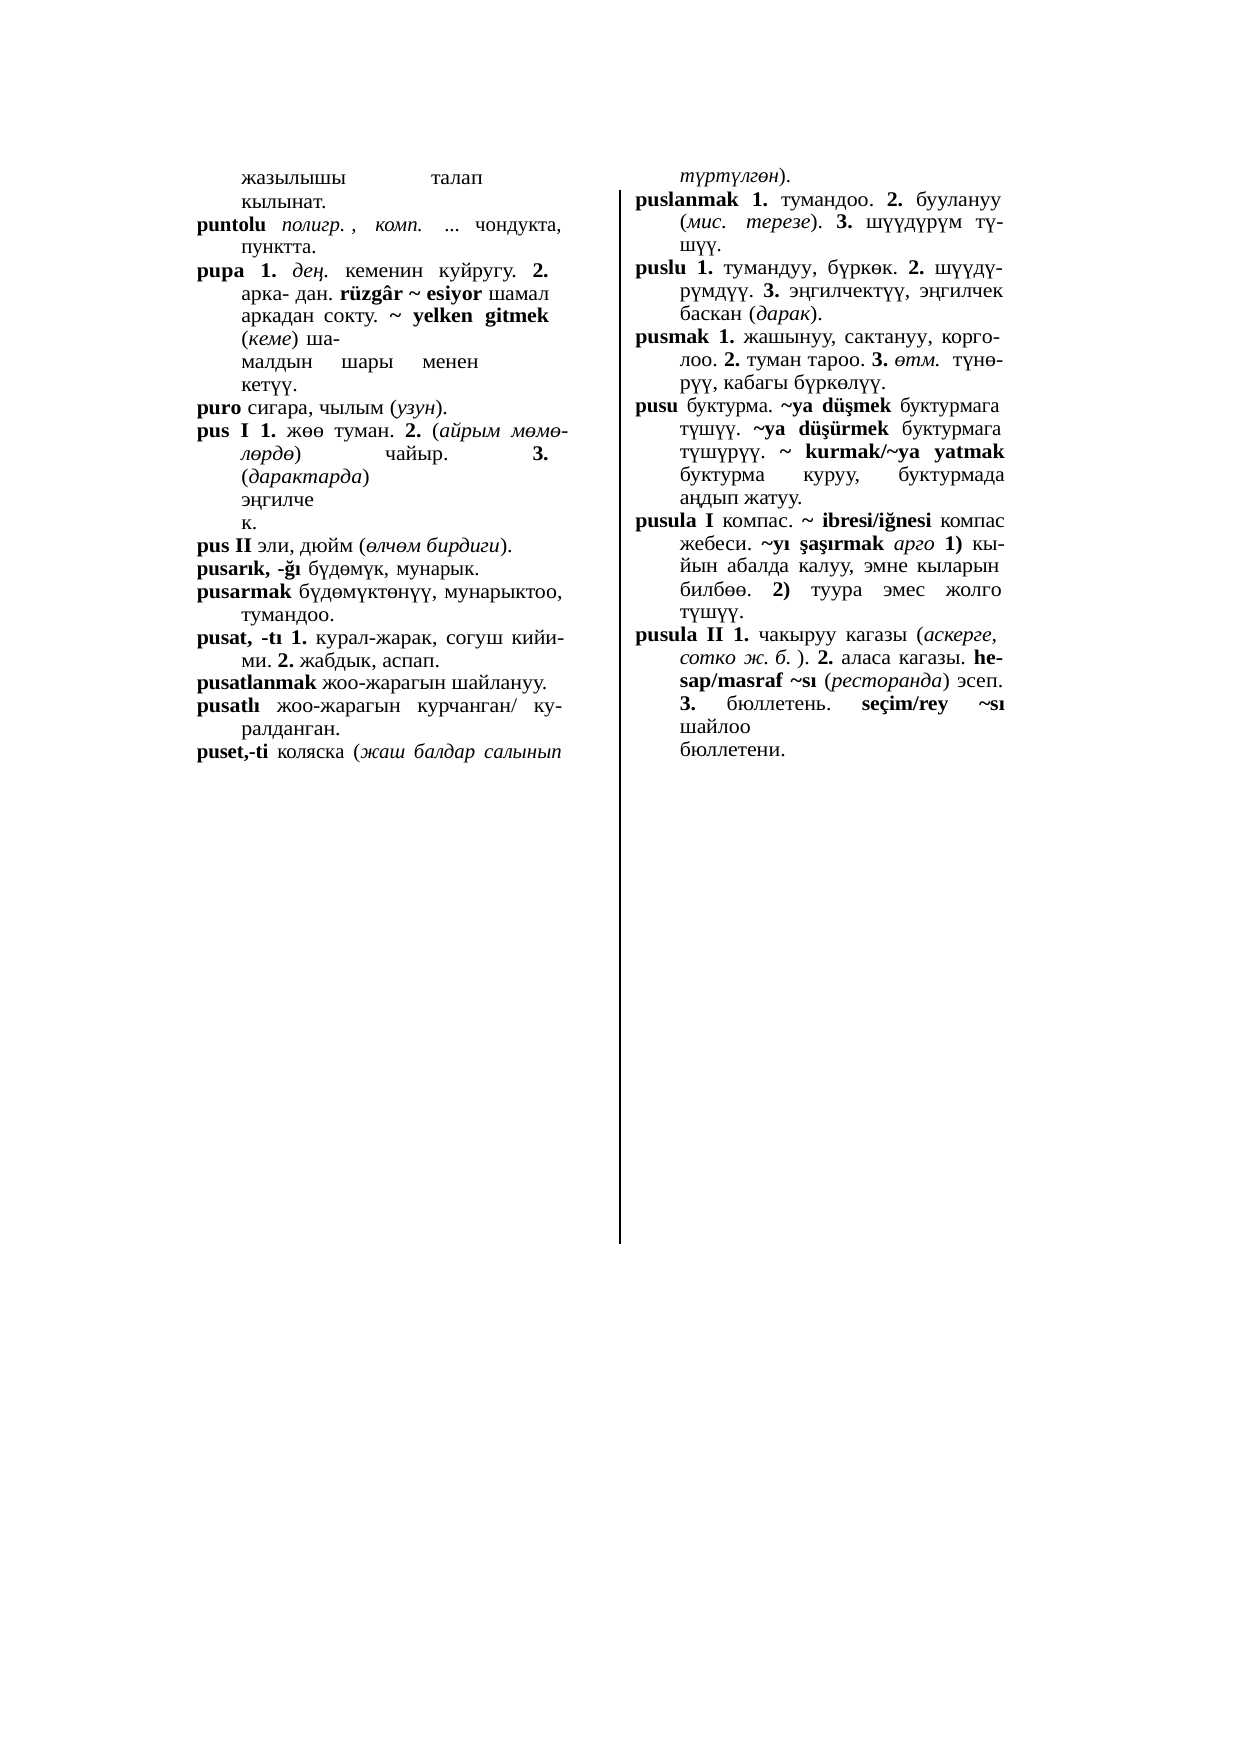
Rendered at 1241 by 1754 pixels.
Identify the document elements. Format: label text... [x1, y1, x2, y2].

text pusu буктурма. ~ya düşmek буктурмага түшүү. ~ya düşürmek буктурмага [635, 394, 1061, 440]
text шүү. [679, 233, 724, 256]
text puslu 1. тумандуу, бүркөк. 2. шүүдү- рүмдүү. 3. эңгилчектүү, эңгилчек [635, 256, 1045, 302]
text pusula II 1. чакыруу кагазы (аскерге, [635, 623, 1004, 646]
text (мис. терезе). 3. шүүдүрүм тү- [679, 211, 1004, 233]
text лөрдө) чайыр. 3. (дарактарда) [241, 442, 549, 488]
text рүү, кабагы бүркөлүү. [679, 371, 886, 394]
text pupa 1. дең. кеменин куйругу. 2. арка- дан. rüzgâr ~ esiyor шамал аркадан сокту. ~ yelken gitmek (кеме) ша- [197, 259, 549, 350]
text pus I 1. жөө туман. 2. (айрым мөмө- [197, 419, 609, 442]
text сотко ж. б. ). 2. аласа кагазы. he- sap/masraf ~sı (ресторанда) эсеп. [679, 646, 1065, 692]
text малдын шары менен кетүү. [241, 350, 478, 396]
text pusat, -tı 1. курал-жарак, согуш кийи- ми. 2. жабдык, аспап. [197, 626, 574, 672]
text puslanmak 1. тумандоо. 2. буулануу [635, 188, 1065, 211]
text pusatlanmak жоо-жарагын шайлануу. [197, 672, 609, 694]
text бюллетени. [679, 738, 787, 761]
text жазылышы талап кылынат. [241, 164, 482, 213]
text баскан (дарак). [679, 302, 824, 325]
text билбөө. 2) туура эмес жолго түшүү. [679, 578, 1005, 623]
text pusarmak бүдөмүктөнүү, мунарыктоо, тумандоо. [197, 580, 581, 626]
text 3. бюллетень. seçim/rey ~sı шайлоо [679, 692, 1004, 738]
text puro сигара, чылым (узун). [197, 396, 549, 419]
text эңгилчек. [241, 488, 314, 534]
text pusatlı жоо-жарагын курчанган/ ку- ралданган. [197, 694, 609, 740]
text түртүлгөн). [679, 164, 795, 188]
text puset,-ti коляска (жаш балдар салынып [197, 740, 577, 763]
text pusarık, -ğı бүдөмүк, мунарык. [197, 557, 549, 580]
text pus II эли, дюйм (өлчөм бирдиги). [197, 534, 577, 557]
text pusula I компас. ~ ibresi/iğnesi компас жебеси. ~yı şaşırmak арго 1) кы- йын абалда калуу, эмне кыларын [635, 509, 1004, 577]
text puntolu полигр. , комп. ... чондукта, пунктта. [197, 213, 581, 258]
text pusmak 1. жашынуу, сактануу, корго- лоо. 2. туман тароо. 3. өтм. түнө- [635, 325, 1031, 371]
text түшүрүү. ~ kurmak/~ya yatmak буктурма куруу, буктурмада аңдып жатуу. [679, 440, 1005, 509]
